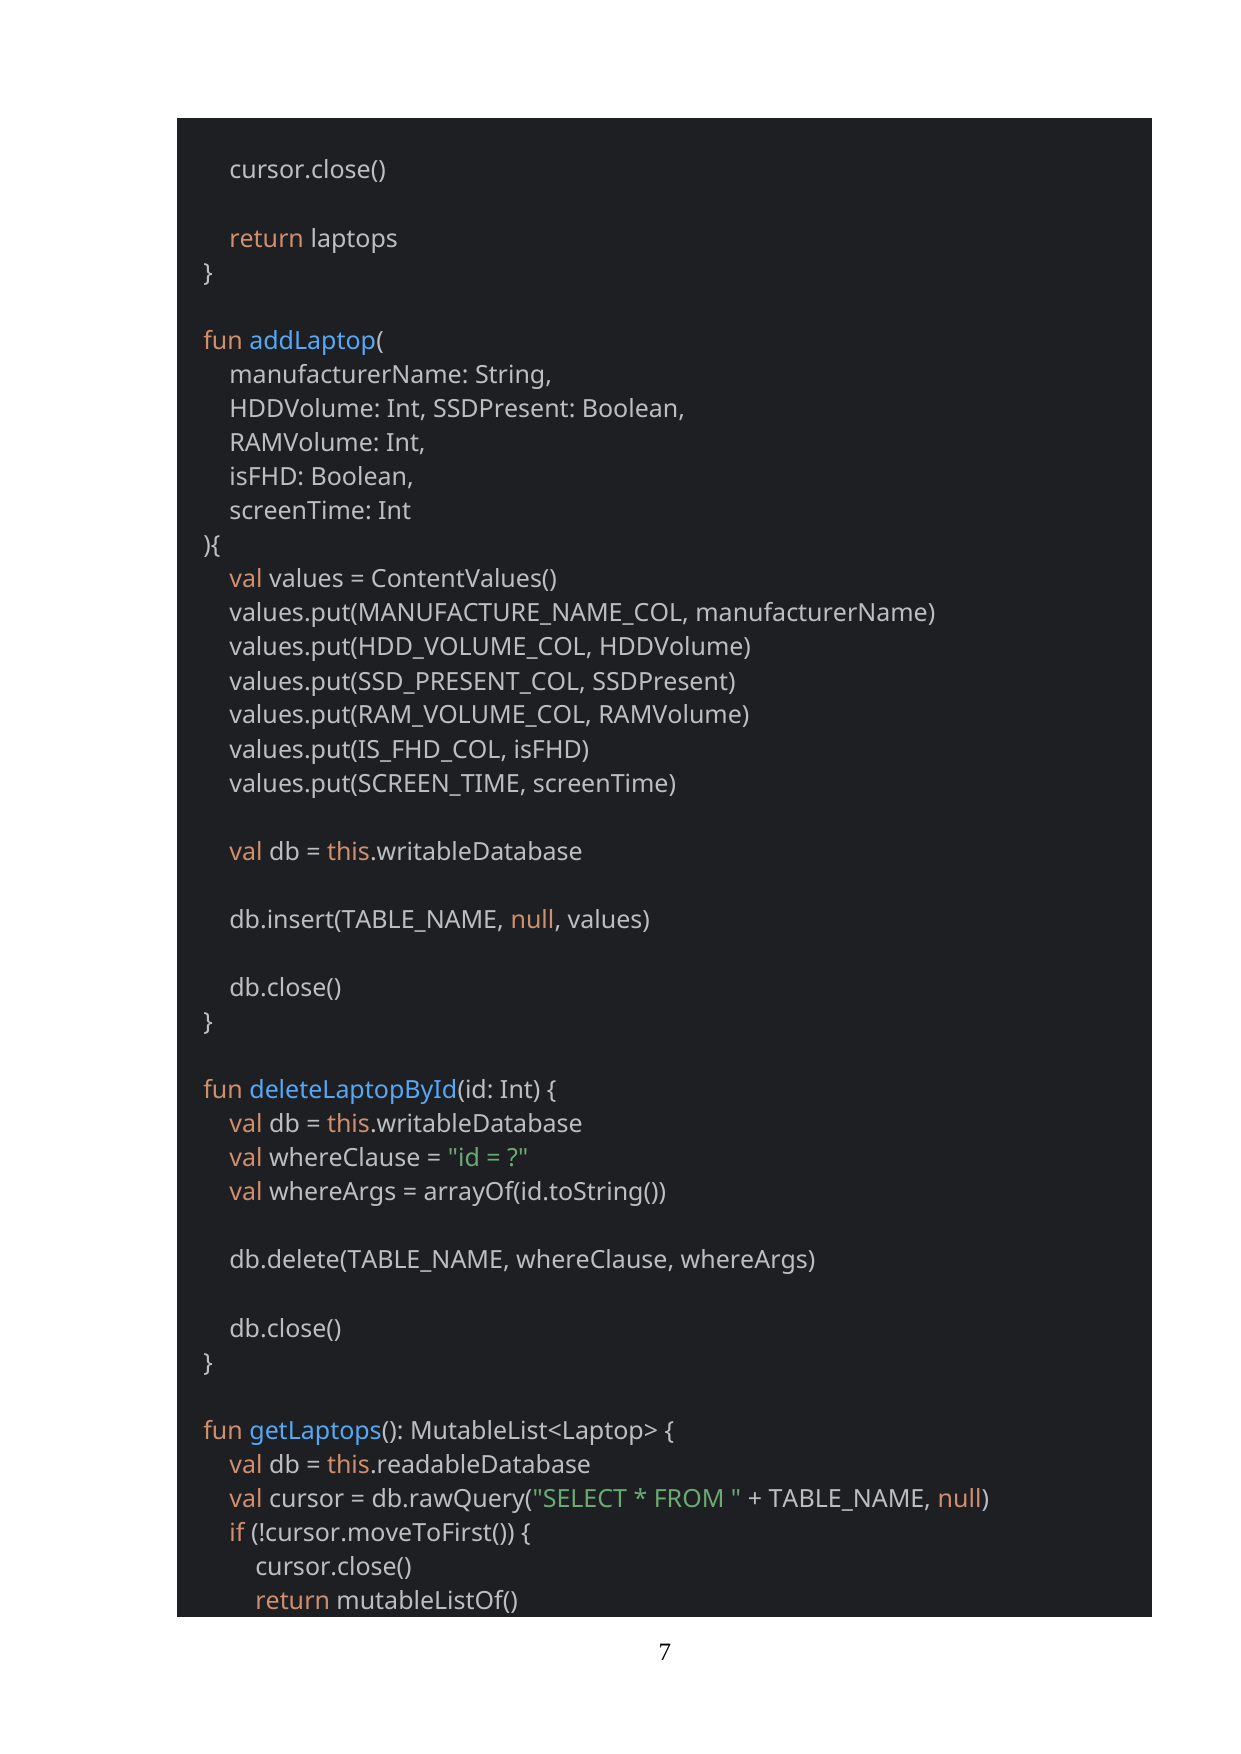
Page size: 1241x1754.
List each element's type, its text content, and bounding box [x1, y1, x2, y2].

text cursor.close() return laptops } fun addLaptop( manufacturerName: String, HDDVolume: Int, SSDPresent: Boolean, RAMVolume: Int, isFHD: Boolean, screenTime: Int ){ val values = ContentValues() values.put(MANUFACTURE_NAME_COL, manufacturerName) values.put(HDD_VOLUME_COL, HDDVolume) values.put(SSD_PRESENT_COL, SSDPresent) values.put(RAM_VOLUME_COL, RAMVolume) values.put(IS_FHD_COL, isFHD) values.put(SCREEN_TIME, screenTime) val db = this.writableDatabase db.insert(TABLE_NAME, null, values) db.close() } fun deleteLaptopById(id: Int) { val db = this.writableDatabase val whereClause = "id = ?" val whereArgs = arrayOf(id.toString()) db.delete(TABLE_NAME, whereClause, whereArgs) db.close() } fun getLaptops(): MutableList<Laptop> { val db = this.readableDatabase val cursor = db.rawQuery("SELECT * FROM " + TABLE_NAME, null) if (!cursor.moveToFirst()) { cursor.close() return mutableListOf() [177, 118, 1152, 1617]
